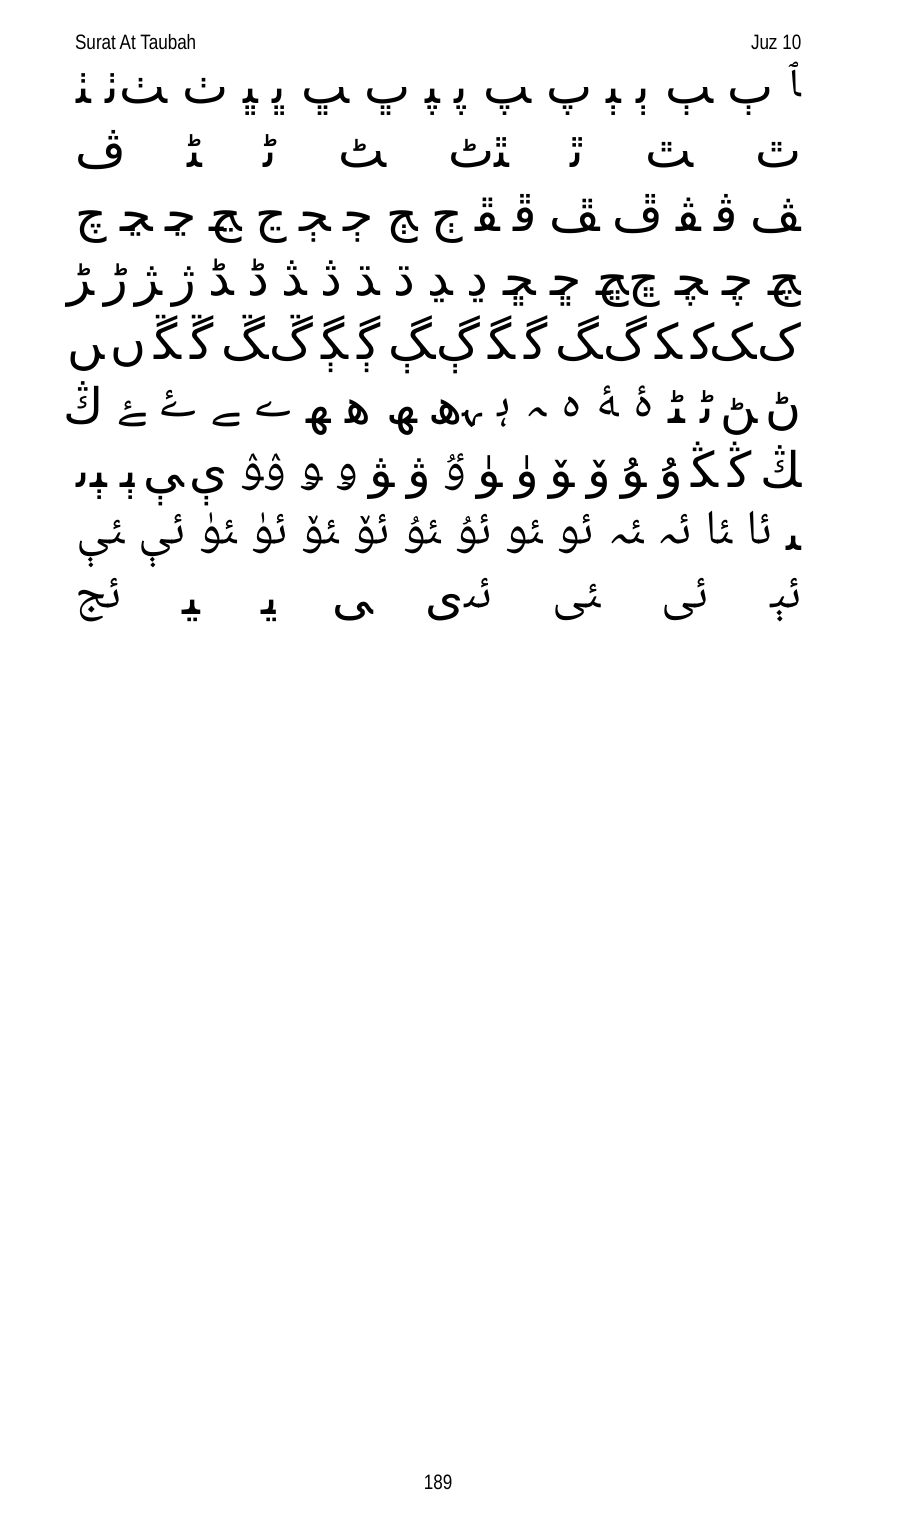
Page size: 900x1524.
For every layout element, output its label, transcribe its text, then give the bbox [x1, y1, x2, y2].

text ﭑ ﭒ ﭓ ﭔ ﭕ ﭖ ﭗ ﭘ ﭙ ﭚ ﭛ ﭜ ﭝ ﭞ ﭟﭠ ﭡ ﭢ ﭣ ﭤ ﭥﭦ ﭧ ﭨ ﭩ ﭪ [75, 60, 801, 188]
text ﭫ ﭬ ﭭ ﭮ ﭯ ﭰ ﭱ ﭲ ﭳ ﭴ ﭵ ﭶ ﭷ ﭸ ﭹ ﭺ ﭻ ﭼ ﭽ ﭾﭿ ﮀ ﮁ ﮂ ﮃ ﮄ ﮅ ﮆ ﮇ ﮈ ﮉ ﮊ ﮋ ﮌ ﮍ ﮎ ﮏﮐ ﮑ ﮒ ﮓ ﮔ ﮕ ﮖ ﮗ ﮘ ﮙ ﮚ ﮛ ﮜ ﮝ ﮞ ﮟ ﮠ ﮡ ﮢ ﮣ ﮤ ﮥ ﮦ ﮧ ﮨ ﮩﮪ ﮫ ﮬ ﮭ ﮮ ﮯ ﮰ ﮱ ﯓ ﯔ ﯕ ﯖ ﯗ ﯘ ﯙ ﯚ ﯛ ﯜ ﯝ ﯞ ﯟ ﯠ ﯡ ﯢﯣ ﯤ ﯥ ﯦ ﯧﯨ ﯩ ﯪ ﯫ ﯬ ﯭ ﯮ ﯯ ﯰ ﯱ ﯲ ﯳ ﯴ ﯵ ﯶ ﯷ ﯸ ﯹ ﯺ ﯻﯼ ﯽ ﯾ ﯿ ﰀ [75, 188, 801, 635]
